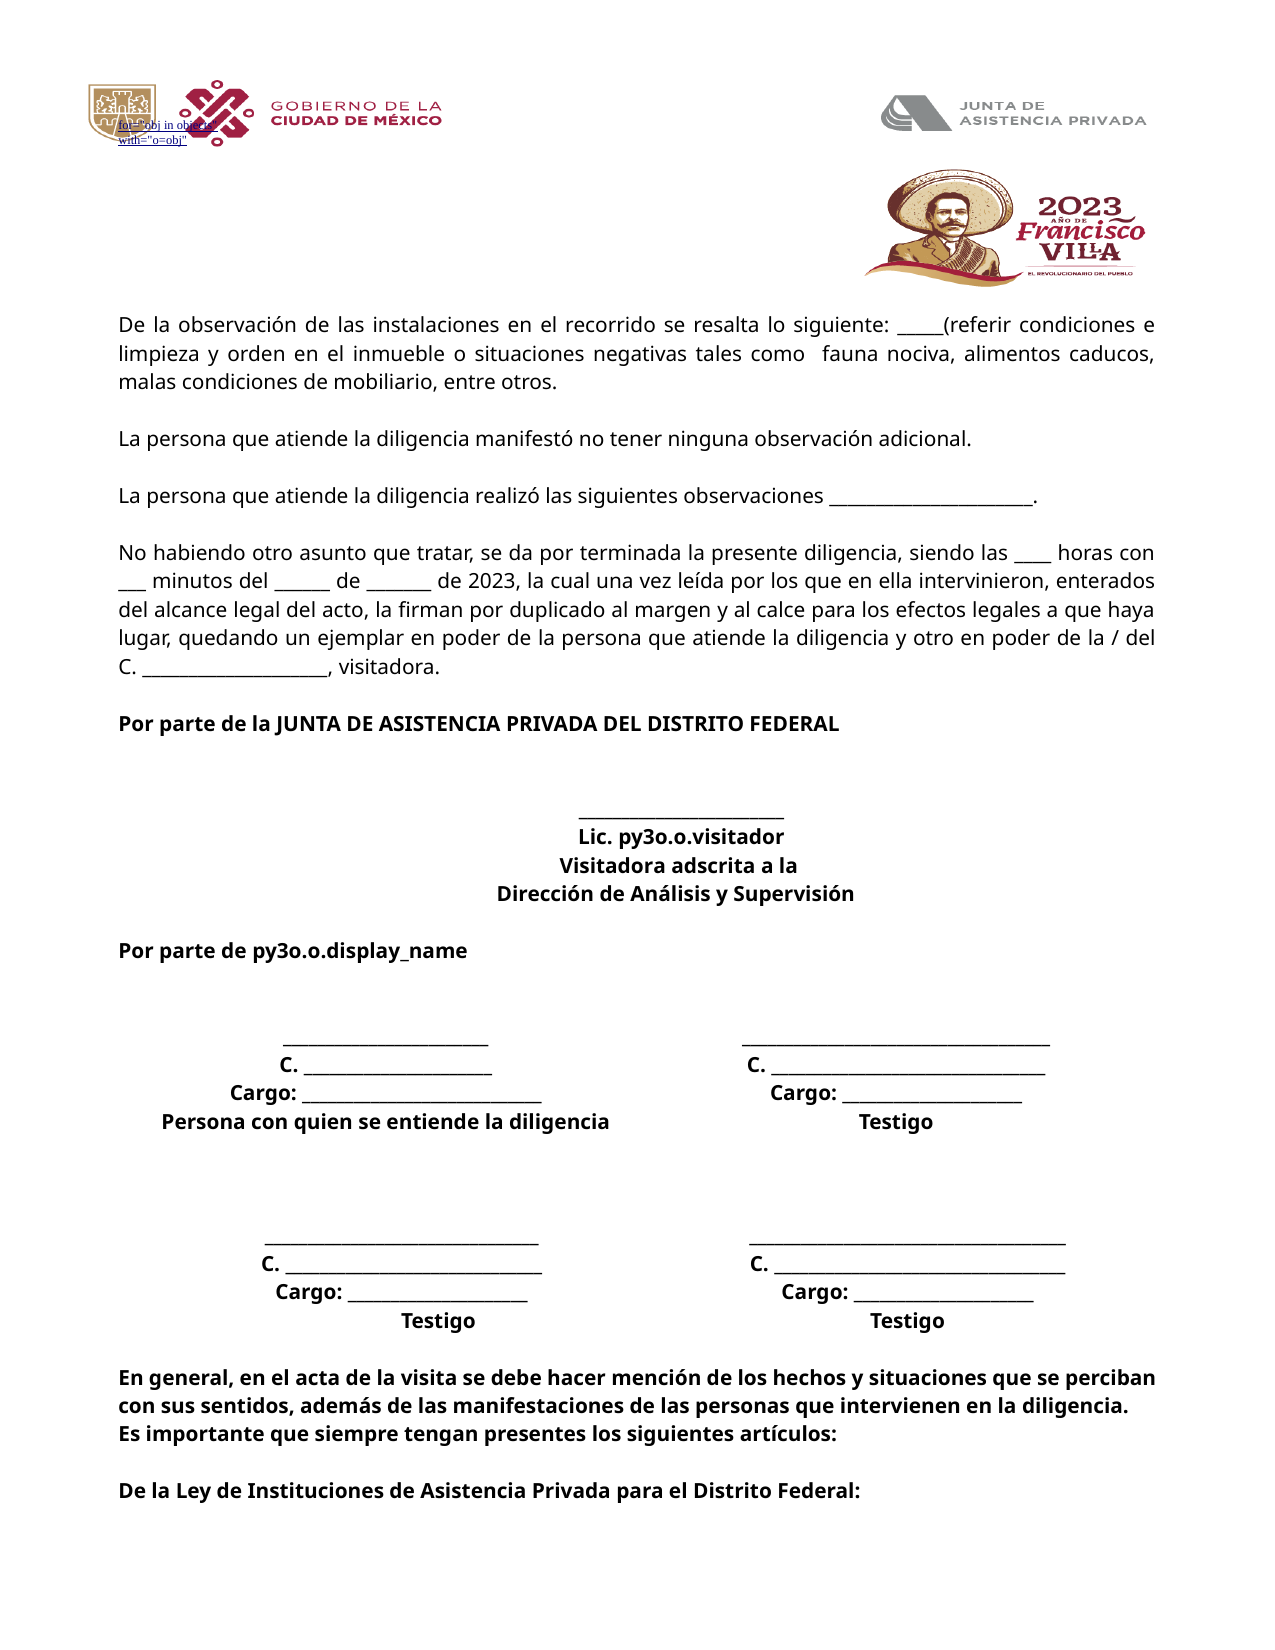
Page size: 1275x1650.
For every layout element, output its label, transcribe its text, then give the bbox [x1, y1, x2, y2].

table_header ________________________ Lic. py3o.o.visitador [431, 737, 932, 851]
text Es importante que siempre tengan presentes los siguientes artículos: [118, 1419, 1157, 1448]
table_header ________________________________ C. ______________________________ Cargo: _____________________ Testigo [131, 1221, 671, 1334]
text Por parte de py3o.o.display_name [118, 936, 1157, 964]
text De la Ley de Instituciones de Asistencia Privada para el Distrito Federal: [118, 1476, 1157, 1505]
table_header ________________________ C. ______________________ Cargo: ____________________________ Persona con quien se entiende la diligencia [149, 1021, 622, 1135]
text La persona que atiende la diligencia manifestó no tener ninguna observación adicional. [118, 424, 1157, 453]
table_header ____________________________________ C. ________________________________ Cargo: _____________________ Testigo [666, 1021, 1126, 1135]
picture [0, 30, 1270, 291]
text En general, en el acta de la visita se debe hacer mención de los hechos y situaciones que se perciban con sus sentidos, además de las manifestaciones de las personas que intervienen en la diligencia. [118, 1363, 1157, 1419]
text Por parte de la JUNTA DE ASISTENCIA PRIVADA DEL DISTRITO FEDERAL [118, 709, 1157, 737]
table_header _____________________________________ C. __________________________________ Cargo: _____________________ Testigo [671, 1221, 1143, 1334]
text De la observación de las instalaciones en el recorrido se resalta lo siguiente: _____(referir condiciones e limpieza y orden en el inmueble o situaciones negativas tales como fauna nociva, alimentos caducos, malas condiciones de mobiliario, entre otros. [118, 311, 1157, 396]
table_header [622, 1021, 666, 1135]
table_cell Visitadora adscrita a la Dirección de Análisis y Supervisión [431, 851, 932, 908]
text La persona que atiende la diligencia realizó las siguientes observaciones ______________________. [118, 481, 1157, 509]
text No habiendo otro asunto que tratar, se da por terminada la presente diligencia, siendo las ____ horas con ___ minutos del ______ de _______ de 2023, la cual una vez leída por los que en ella intervinieron, enterados del alcance legal del acto, la firman por duplicado al margen y al calce para los efectos legales a que haya lugar, quedando un ejemplar en poder de la persona que atiende la diligencia y otro en poder de la / del C. ____________________, visitadora. [118, 538, 1157, 680]
